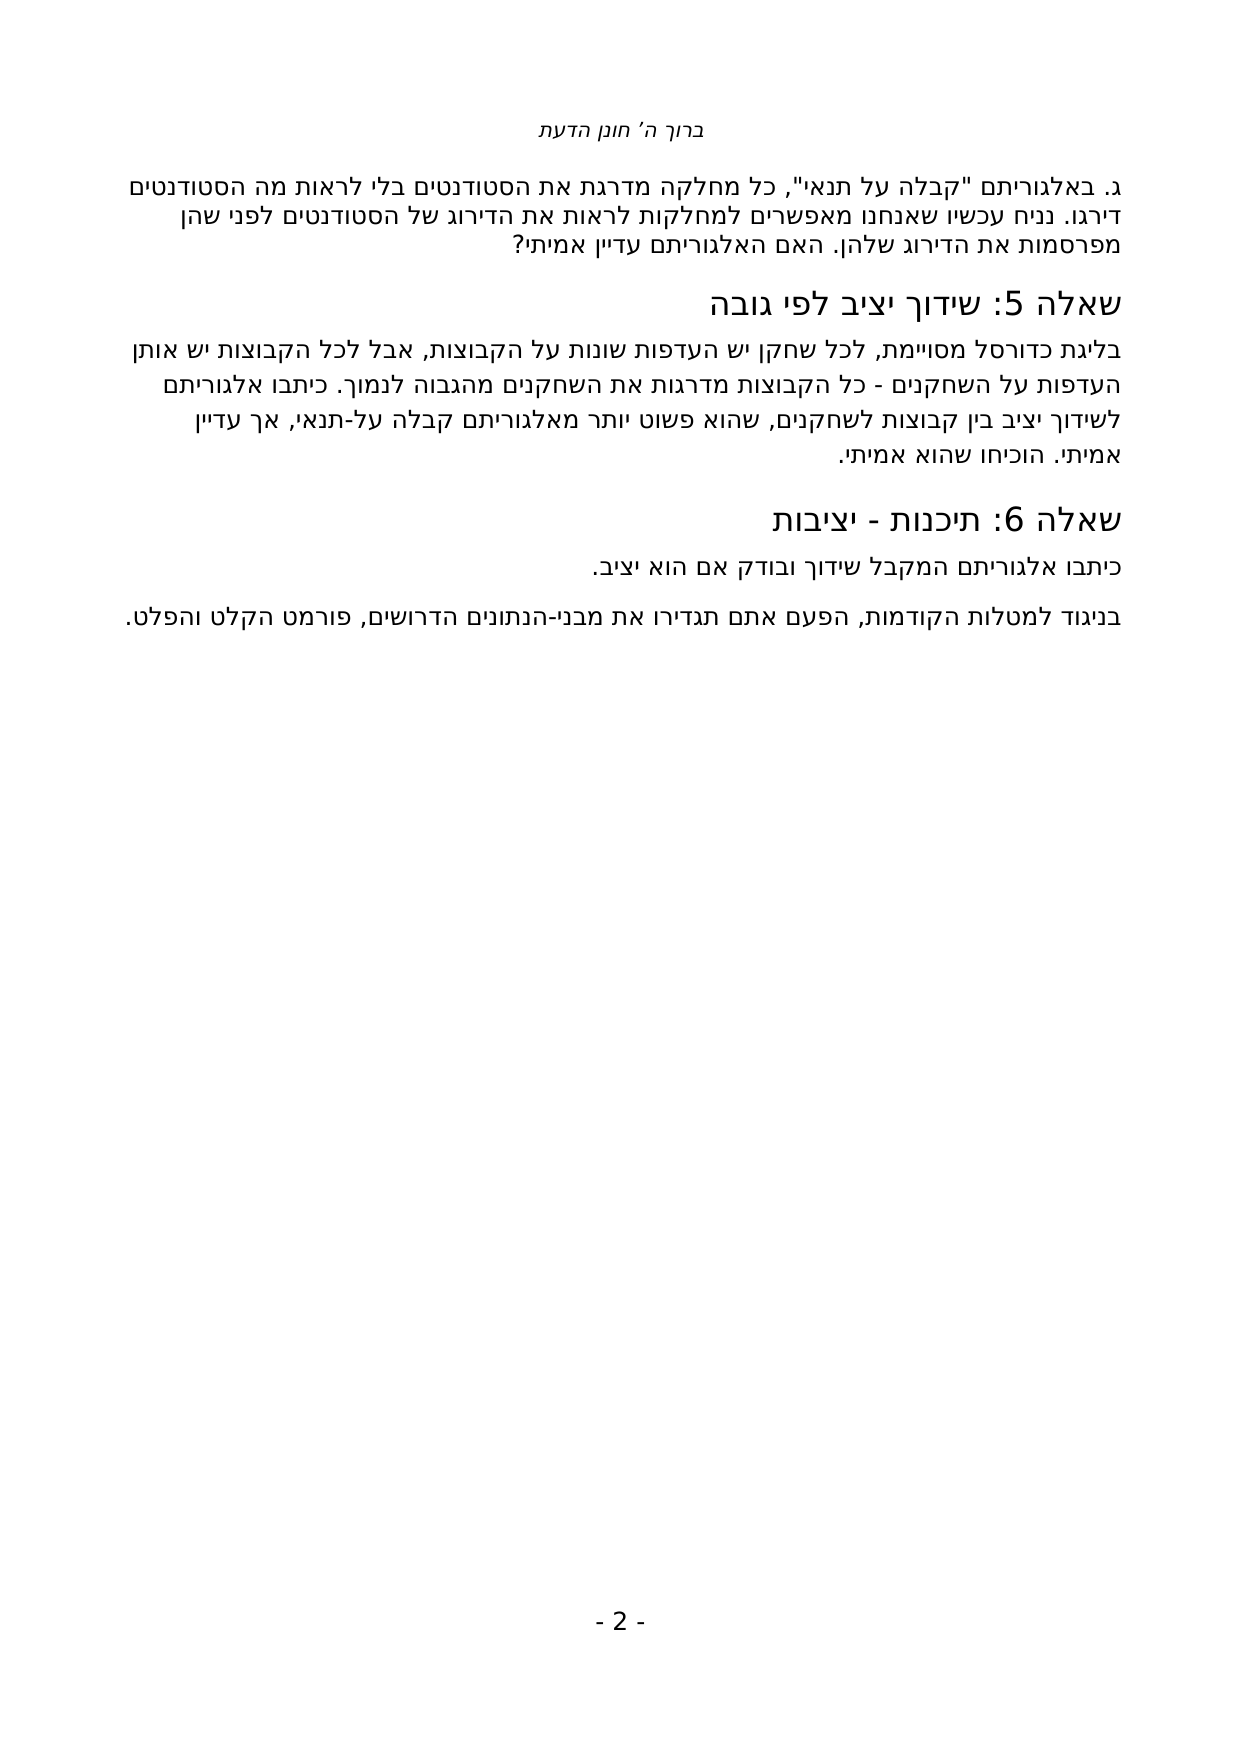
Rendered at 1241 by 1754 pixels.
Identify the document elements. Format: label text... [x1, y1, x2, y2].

text בניגוד למטלות הקודמות, הפעם אתם תגדירו את מבני-הנתונים הדרושים, פורמט הקלט והפלט. [118, 602, 1122, 631]
subtitle שאלה 6: תיכנות - יציבות [118, 501, 1122, 539]
text ג. באלגוריתם "קבלה על תנאי", כל מחלקה מדרגת את הסטודנטים בלי לראות מה הסטודנטים דירגו. נניח עכשיו שאנחנו מאפשרים למחלקות לראות את הדירוג של הסטודנטים לפני שהן מפרסמות את הדירוג שלהן. האם האלגוריתם עדיין אמיתי? [118, 172, 1122, 259]
text בליגת כדורסל מסויימת, לכל שחקן יש העדפות שונות על הקבוצות, אבל לכל הקבוצות יש אותן העדפות על השחקנים - כל הקבוצות מדרגות את השחקנים מהגבוה לנמוך. כיתבו אלגוריתם לשידוך יציב בין קבוצות לשחקנים, שהוא פשוט יותר מאלגוריתם קבלה על-תנאי, אך עדיין אמיתי. הוכיחו שהוא אמיתי. [118, 336, 1122, 470]
text כיתבו אלגוריתם המקבל שידוך ובודק אם הוא יציב. [118, 552, 1122, 581]
subtitle שאלה 5: שידוך יציב לפי גובה [118, 284, 1122, 323]
